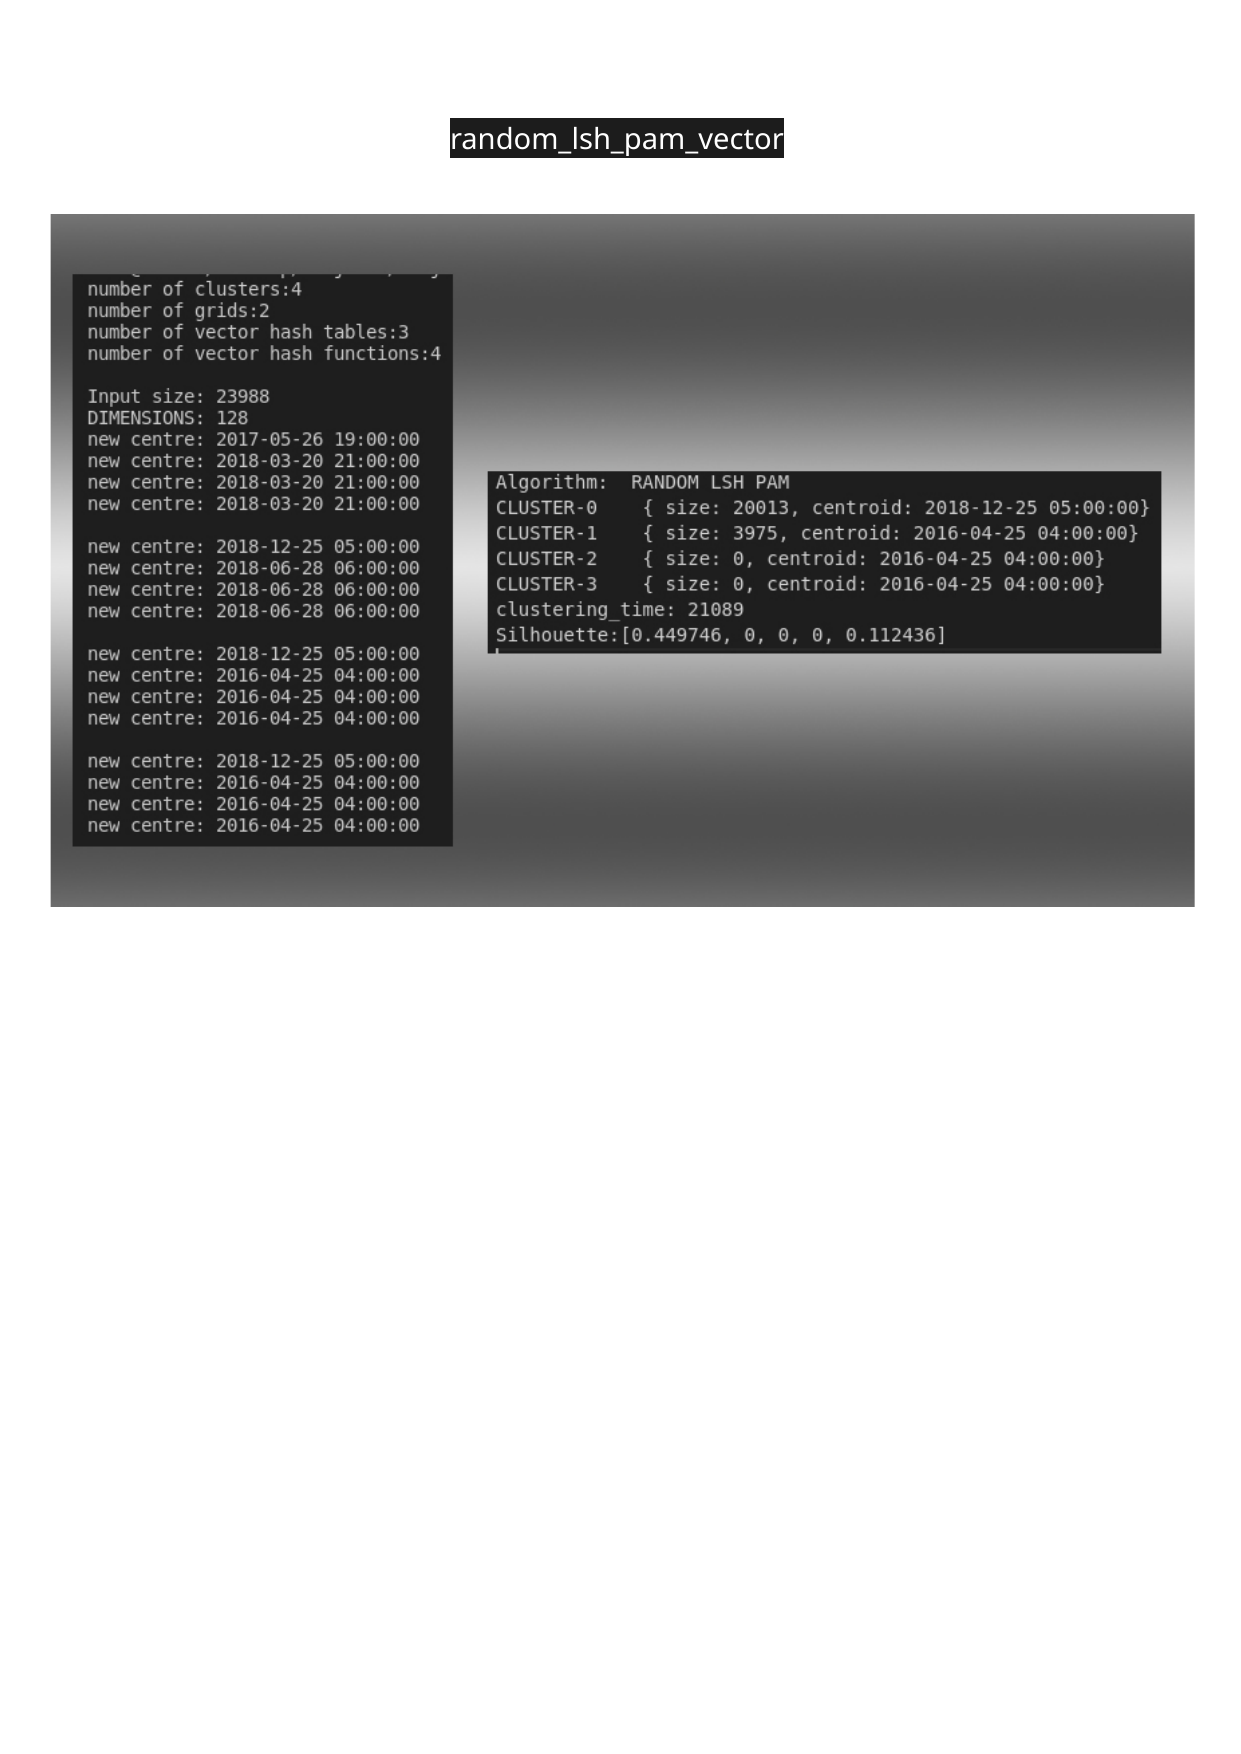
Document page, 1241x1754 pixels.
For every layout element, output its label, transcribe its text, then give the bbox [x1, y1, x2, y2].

subtitle random_lsh_pam_vector [45, 118, 1189, 158]
